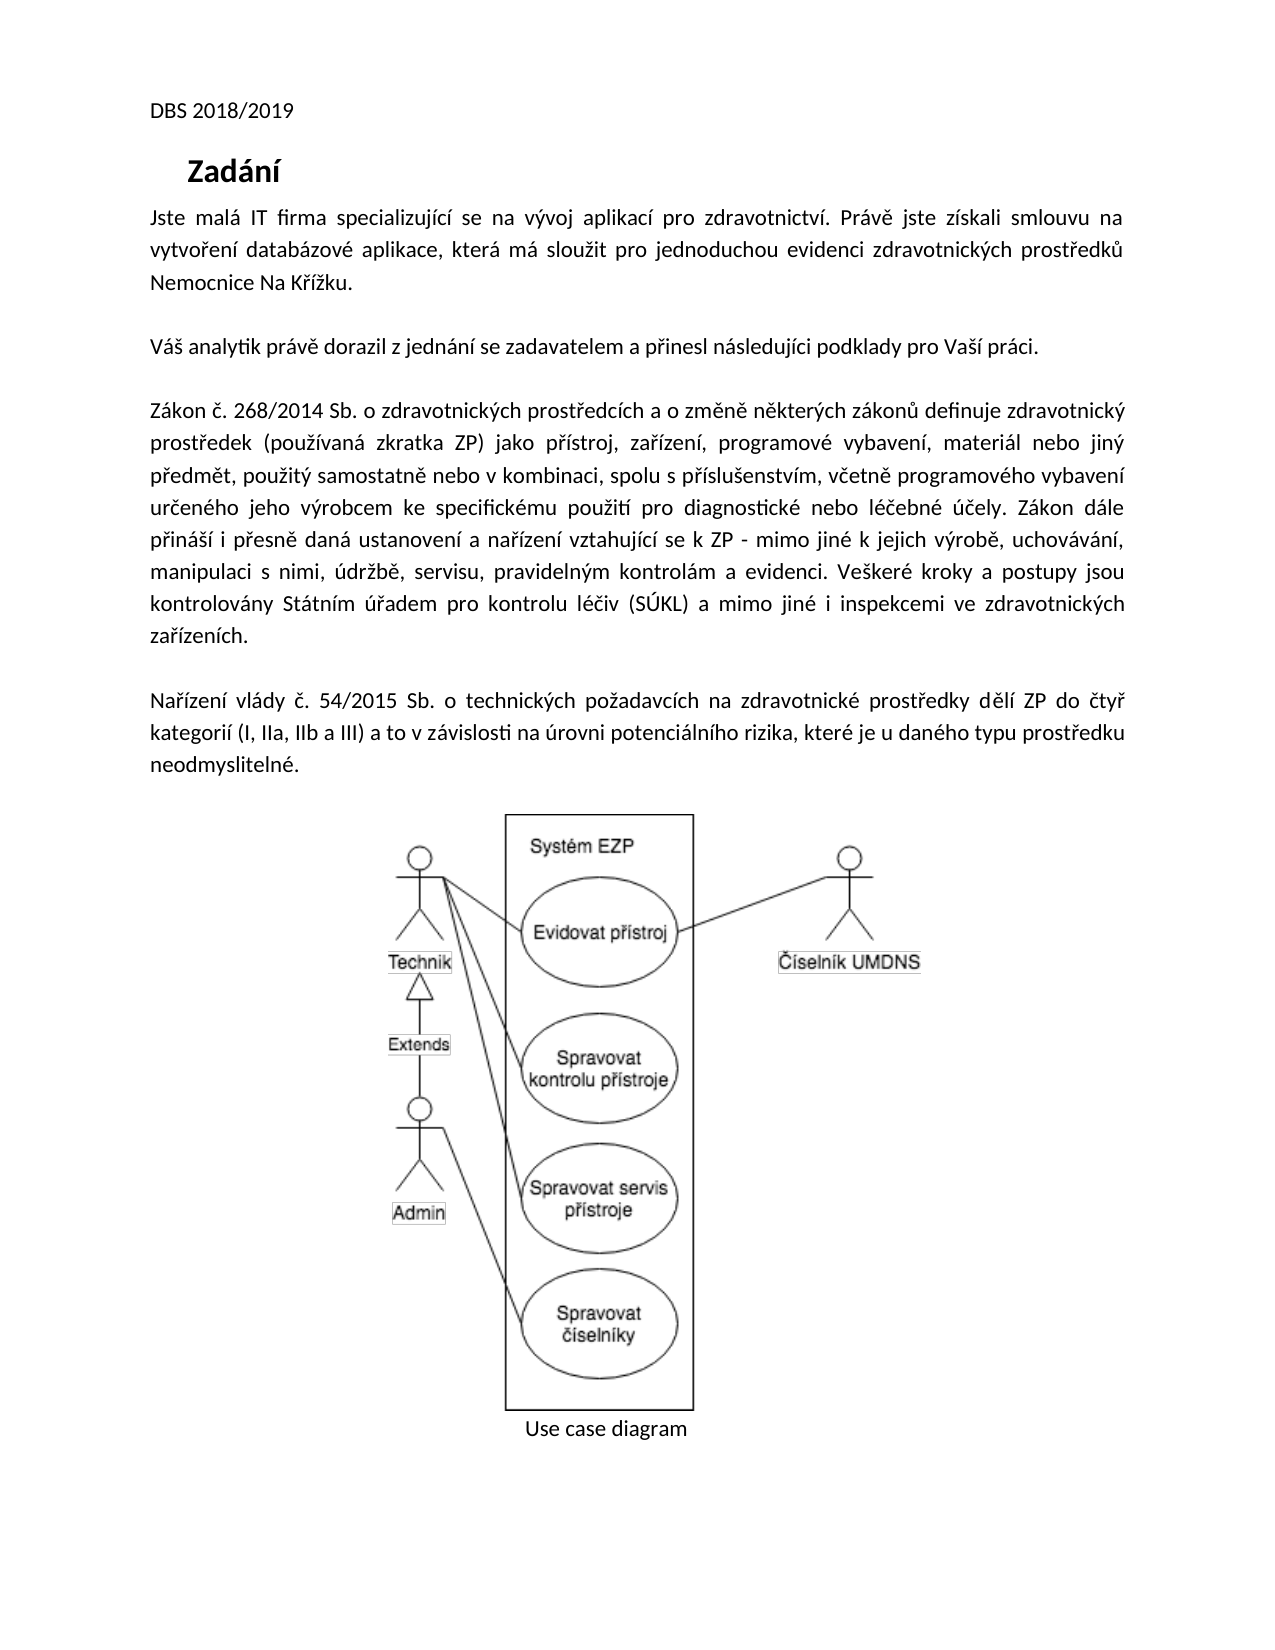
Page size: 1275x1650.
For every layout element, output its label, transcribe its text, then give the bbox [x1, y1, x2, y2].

picture [388, 814, 921, 1411]
text Zákon č. 268/2014 Sb. o zdravotnických prostředcích a o změně některých zákonů definuje zdravotnický prostředek (používaná zkratka ZP) jako přístroj, zařízení, programové vybavení, materiál nebo jiný předmět, použitý samostatně nebo v kombinaci, spolu s příslušenstvím, včetně programového vybavení určeného jeho výrobcem ke specifickému použití pro diagnostické nebo léčebné účely. Zákon dále přináší i přesně daná ustanovení a nařízení vztahující se k ZP - mimo jiné k jejich výrobě, uchovávání, manipulaci s nimi, údržbě, servisu, pravidelným kontrolám a evidenci. Veškeré kroky a postupy jsou kontrolovány Státním úřadem pro kontrolu léčiv (SÚKL) a mimo jiné i inspekcemi ve zdravotnických zařízeních. [150, 396, 1125, 650]
text Váš analytik právě dorazil z jednání se zadavatelem a přinesl následujíci podklady pro Vaší práci. [150, 332, 1125, 360]
subtitle Zadání [187, 150, 1125, 191]
text Nařízení vlády č. 54/2015 Sb. o technických požadavcích na zdravotnické prostředky dělí ZP do čtyř kategorií (I, IIa, IIb a III) a to v závislosti na úrovni potenciálního rizika, které je u daného typu prostředku neodmyslitelné. [150, 686, 1125, 778]
text Jste malá IT firma specializující se na vývoj aplikací pro zdravotnictví. Právě jste získali smlouvu na vytvoření databázové aplikace, která má sloužit pro jednoduchou evidenci zdravotnických prostředků Nemocnice Na Křížku. [150, 203, 1125, 296]
text Use case diagram [150, 1414, 1125, 1442]
